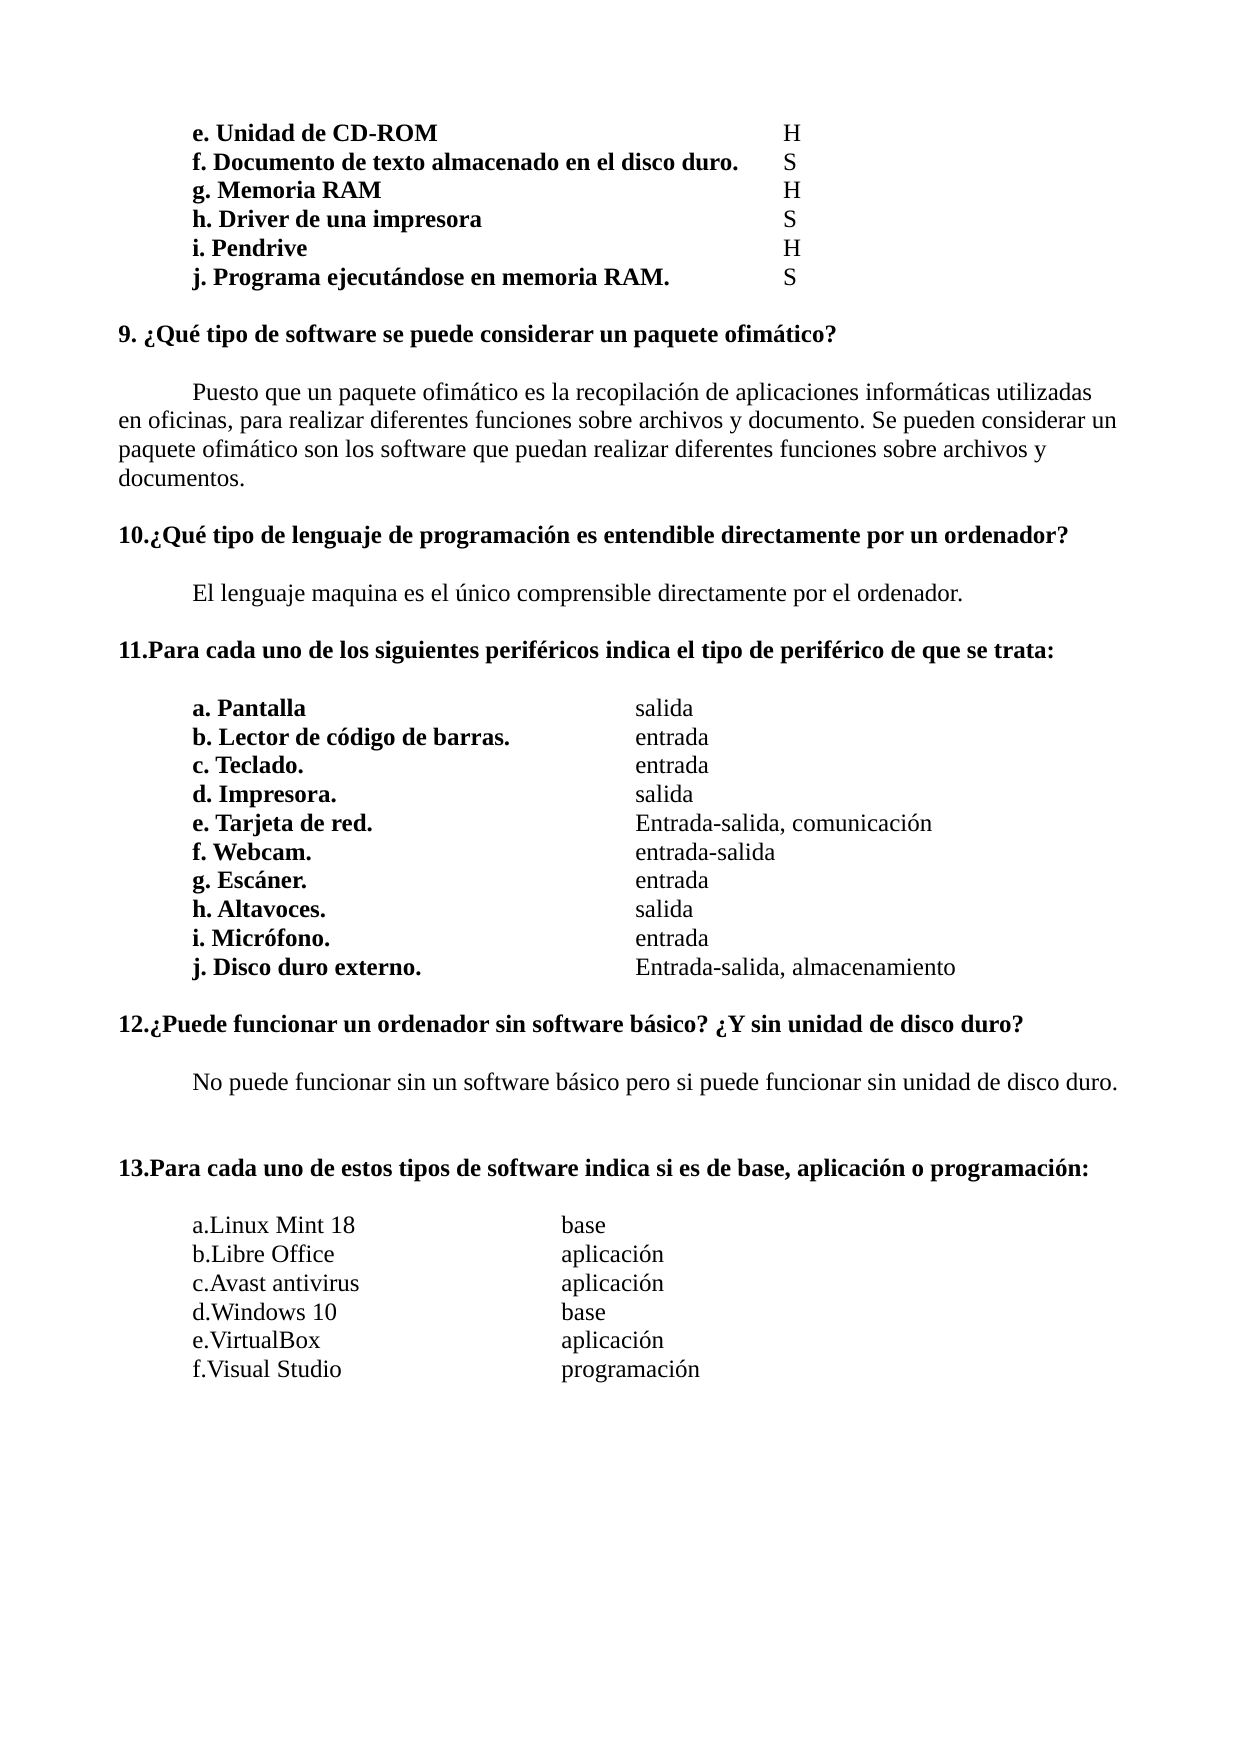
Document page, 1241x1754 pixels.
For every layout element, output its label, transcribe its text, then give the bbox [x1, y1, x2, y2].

text i. Micrófono. entrada [118, 923, 1122, 952]
text b.Libre Office aplicación [118, 1239, 1122, 1268]
text No puede funcionar sin un software básico pero si puede funcionar sin unidad de disco duro. [118, 1067, 1122, 1096]
text h. Altavoces. salida [118, 894, 1122, 923]
text 12.¿Puede funcionar un ordenador sin software básico? ¿Y sin unidad de disco duro? [118, 1009, 1122, 1038]
text f. Documento de texto almacenado en el disco duro. S [118, 147, 1122, 176]
text e.VirtualBox aplicación [118, 1326, 1122, 1354]
text b. Lector de código de barras. entrada [118, 722, 1122, 751]
text c.Avast antivirus aplicación [118, 1268, 1122, 1297]
text e. Unidad de CD-ROM H [118, 118, 1122, 147]
text El lenguaje maquina es el único comprensible directamente por el ordenador. [118, 578, 1122, 607]
text i. Pendrive H [118, 233, 1122, 262]
text 11.Para cada uno de los siguientes periféricos indica el tipo de periférico de que se trata: [118, 636, 1122, 664]
text f. Webcam. entrada-salida [118, 837, 1122, 866]
text Puesto que un paquete ofimático es la recopilación de aplicaciones informáticas utilizadas en oficinas, para realizar diferentes funciones sobre archivos y documento. Se pueden considerar un paquete ofimático son los software que puedan realizar diferentes funciones sobre archivos y documentos. [118, 377, 1122, 492]
text 13.Para cada uno de estos tipos de software indica si es de base, aplicación o programación: [118, 1153, 1122, 1182]
text 10.¿Qué tipo de lenguaje de programación es entendible directamente por un ordenador? [118, 521, 1122, 549]
text g. Memoria RAM H [118, 176, 1122, 204]
text h. Driver de una impresora S [118, 204, 1122, 233]
text f.Visual Studio programación [118, 1354, 1122, 1383]
text 9. ¿Qué tipo de software se puede considerar un paquete ofimático? [118, 319, 1122, 348]
text d. Impresora. salida [118, 779, 1122, 808]
text j. Disco duro externo. Entrada-salida, almacenamiento [118, 952, 1122, 981]
text g. Escáner. entrada [118, 866, 1122, 894]
text c. Teclado. entrada [118, 751, 1122, 779]
text e. Tarjeta de red. Entrada-salida, comunicación [118, 808, 1122, 837]
text a.Linux Mint 18 base [118, 1211, 1122, 1239]
text a. Pantalla salida [118, 693, 1122, 722]
text d.Windows 10 base [118, 1297, 1122, 1326]
text j. Programa ejecutándose en memoria RAM. S [118, 262, 1122, 291]
